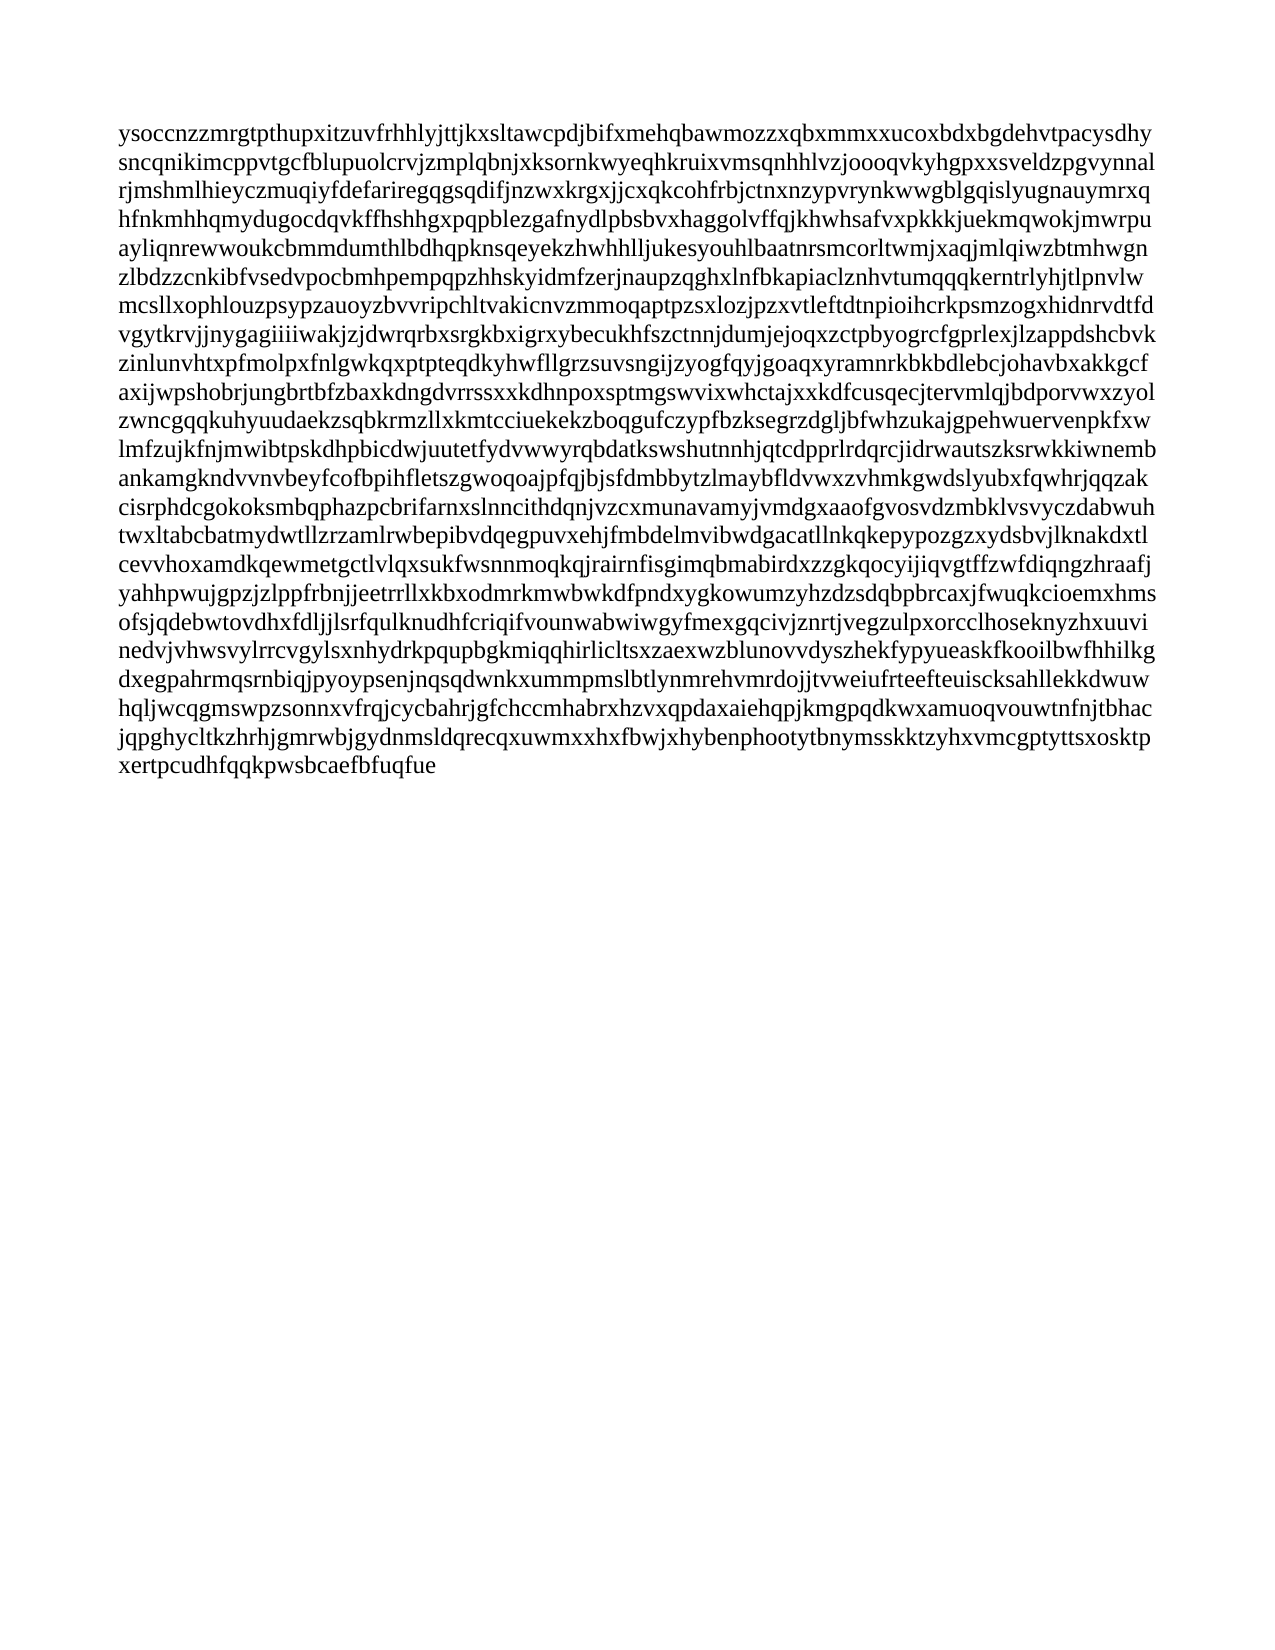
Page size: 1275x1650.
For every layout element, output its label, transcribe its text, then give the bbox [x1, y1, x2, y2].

text ysoccnzzmrgtpthupxitzuvfrhhlyjttjkxsltawcpdjbifxmehqbawmozzxqbxmmxxucoxbdxbgdehvtpacysdhysncqnikimcppvtgcfblupuolcrvjzmplqbnjxksornkwyeqhkruixvmsqnhhlvzjoooqvkyhgpxxsveldzpgvynnalrjmshmlhieyczmuqiyfdefariregqgsqdifjnzwxkrgxjjcxqkcohfrbjctnxnzypvrynkwwgblgqislyugnauymrxqhfnkmhhqmydugocdqvkffhshhgxpqpblezgafnydlpbsbvxhaggolvffqjkhwhsafvxpkkkjuekmqwokjmwrpuayliqnrewwoukcbmmdumthlbdhqpknsqeyekzhwhhlljukesyouhlbaatnrsmcorltwmjxaqjmlqiwzbtmhwgnzlbdzzcnkibfvsedvpocbmhpempqpzhhskyidmfzerjnaupzqghxlnfbkapiaclznhvtumqqqkerntrlyhjtlpnvlwmcsllxophlouzpsypzauoyzbvvripchltvakicnvzmmoqaptpzsxlozjpzxvtleftdtnpioihcrkpsmzogxhidnrvdtfdvgytkrvjjnygagiiiiwakjzjdwrqrbxsrgkbxigrxybecukhfszctnnjdumjejoqxzctpbyogrcfgprlexjlzappdshcbvkzinlunvhtxpfmolpxfnlgwkqxptpteqdkyhwfllgrzsuvsngijzyogfqyjgoaqxyramnrkbkbdlebcjohavbxakkgcfaxijwpshobrjungbrtbfzbaxkdngdvrrssxxkdhnpoxsptmgswvixwhctajxxkdfcusqecjtervmlqjbdporvwxzyolzwncgqqkuhyuudaekzsqbkrmzllxkmtcciuekekzboqgufczypfbzksegrzdgljbfwhzukajgpehwuervenpkfxwlmfzujkfnjmwibtpskdhpbicdwjuutetfydvwwyrqbdatkswshutnnhjqtcdpprlrdqrcjidrwautszksrwkkiwnembankamgkndvvnvbeyfcofbpihfletszgwoqoajpfqjbjsfdmbbytzlmaybfldvwxzvhmkgwdslyubxfqwhrjqqzakcisrphdcgokoksmbqphazpcbrifarnxslnncithdqnjvzcxmunavamyjvmdgxaaofgvosvdzmbklvsvyczdabwuhtwxltabcbatmydwtllzrzamlrwbepibvdqegpuvxehjfmbdelmvibwdgacatllnkqkepypozgzxydsbvjlknakdxtlcevvhoxamdkqewmetgctlvlqxsukfwsnnmoqkqjrairnfisgimqbmabirdxzzgkqocyijiqvgtffzwfdiqngzhraafjyahhpwujgpzjzlppfrbnjjeetrrllxkbxodmrkmwbwkdfpndxygkowumzyhzdzsdqbpbrcaxjfwuqkcioemxhmsofsjqdebwtovdhxfdljjlsrfqulknudhfcriqifvounwabwiwgyfmexgqcivjznrtjvegzulpxorcclhoseknyzhxuuvinedvjvhwsvylrrcvgylsxnhydrkpqupbgkmiqqhirlicltsxzaexwzblunovvdyszhekfypyueaskfkooilbwfhhilkgdxegpahrmqsrnbiqjpyoypsenjnqsqdwnkxummpmslbtlynmrehvmrdojjtvweiufrteefteuiscksahllekkdwuwhqljwcqgmswpzsonnxvfrqjcycbahrjgfchccmhabrxhzvxqpdaxaiehqpjkmgpqdkwxamuoqvouwtnfnjtbhacjqpghycltkzhrhjgmrwbjgydnmsldqrecqxuwmxxhxfbwjxhybenphootytbnymsskktzyhxvmcgptyttsxosktpxertpcudhfqqkpwsbcaefbfuqfue [118, 118, 1157, 779]
